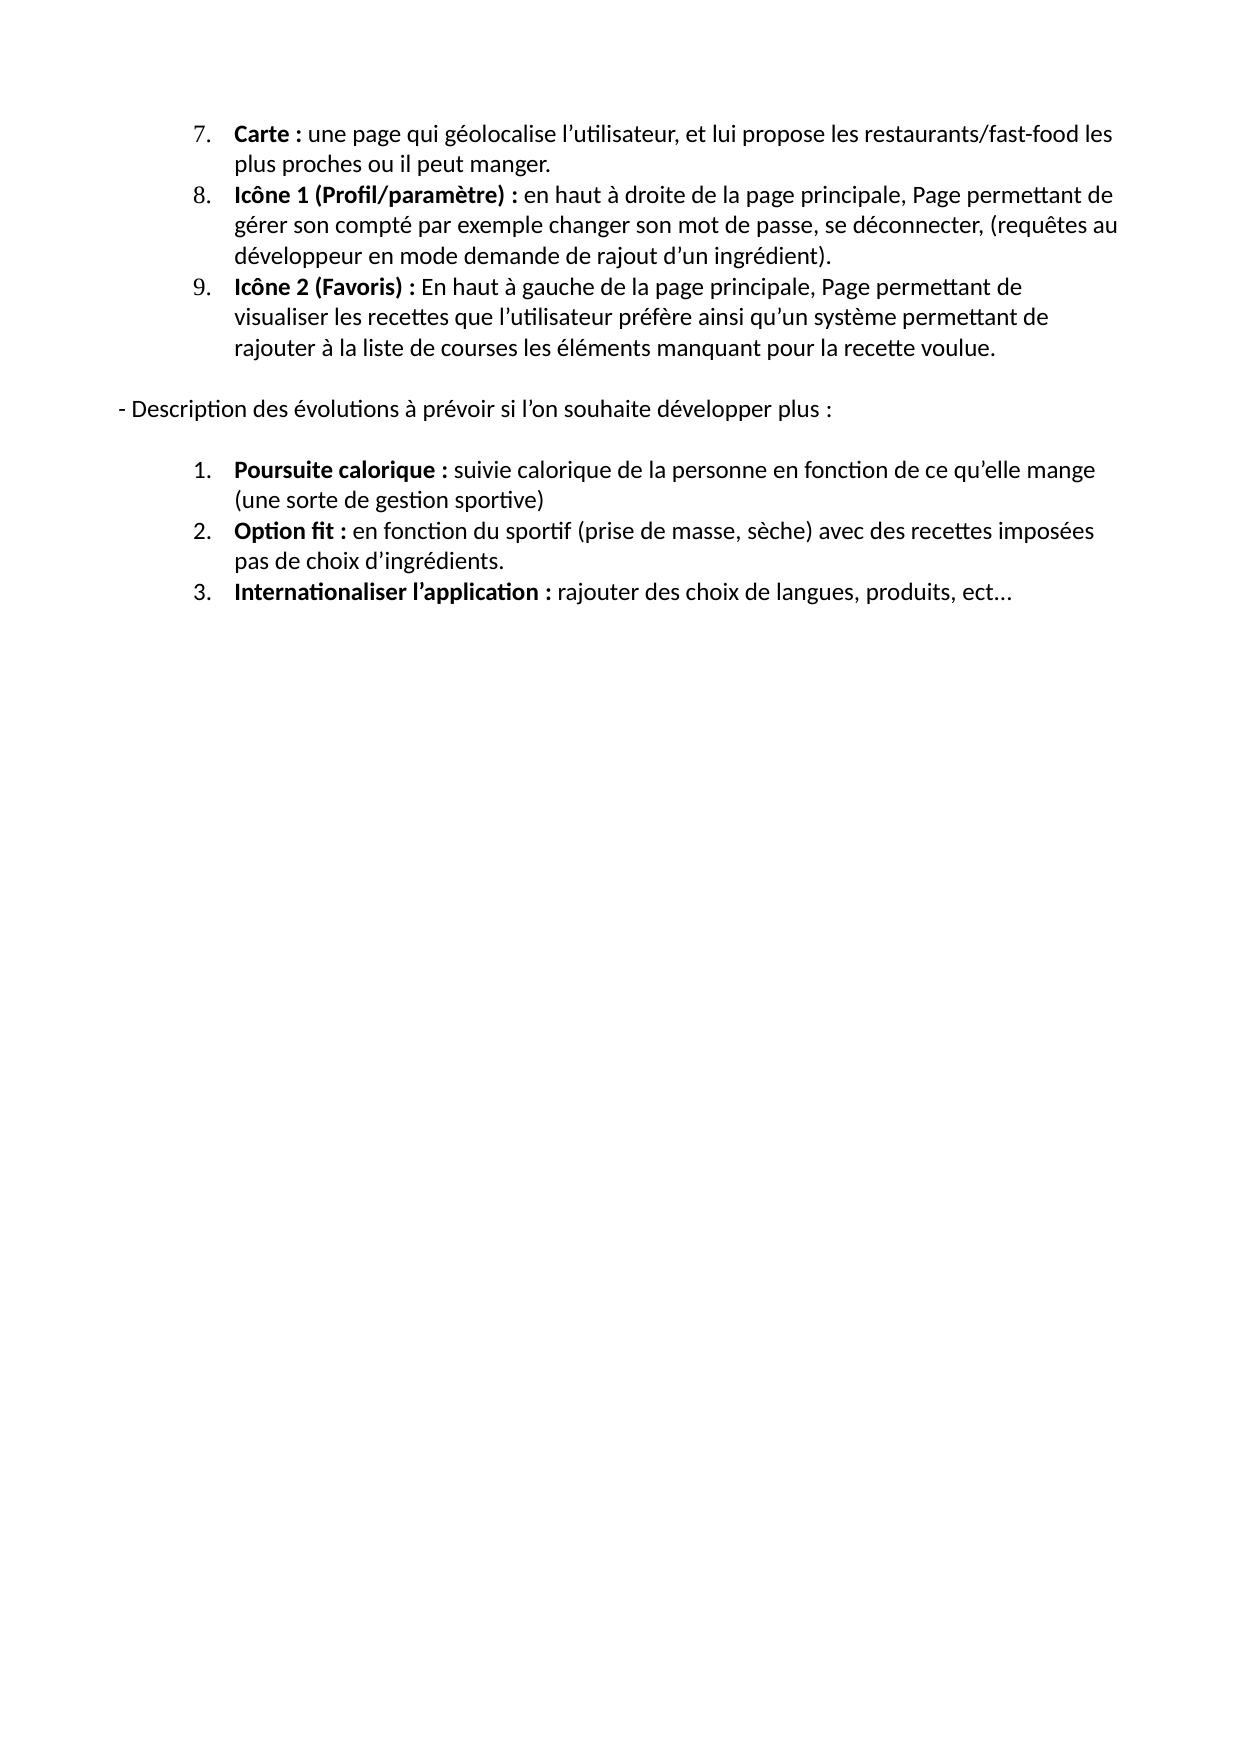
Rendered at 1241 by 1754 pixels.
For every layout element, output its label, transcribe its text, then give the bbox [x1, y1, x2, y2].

list Internationaliser l’application : rajouter des choix de langues, produits, ect... [193, 576, 1122, 606]
list Option fit : en fonction du sportif (prise de masse, sèche) avec des recettes imposées pas de choix d’ingrédients. [193, 515, 1122, 576]
text - Description des évolutions à prévoir si l’on souhaite développer plus : [118, 393, 1122, 423]
list Poursuite calorique : suivie calorique de la personne en fonction de ce qu’elle mange (une sorte de gestion sportive) [193, 454, 1122, 515]
list Carte : une page qui géolocalise l’utilisateur, et lui propose les restaurants/fast-food les plus proches ou il peut manger. [193, 118, 1122, 179]
list Icône 2 (Favoris) : En haut à gauche de la page principale, Page permettant de visualiser les recettes que l’utilisateur préfère ainsi qu’un système permettant de rajouter à la liste de courses les éléments manquant pour la recette voulue. [193, 271, 1122, 362]
list Icône 1 (Profil/paramètre) : en haut à droite de la page principale, Page permettant de gérer son compté par exemple changer son mot de passe, se déconnecter, (requêtes au développeur en mode demande de rajout d’un ingrédient). [193, 179, 1122, 271]
